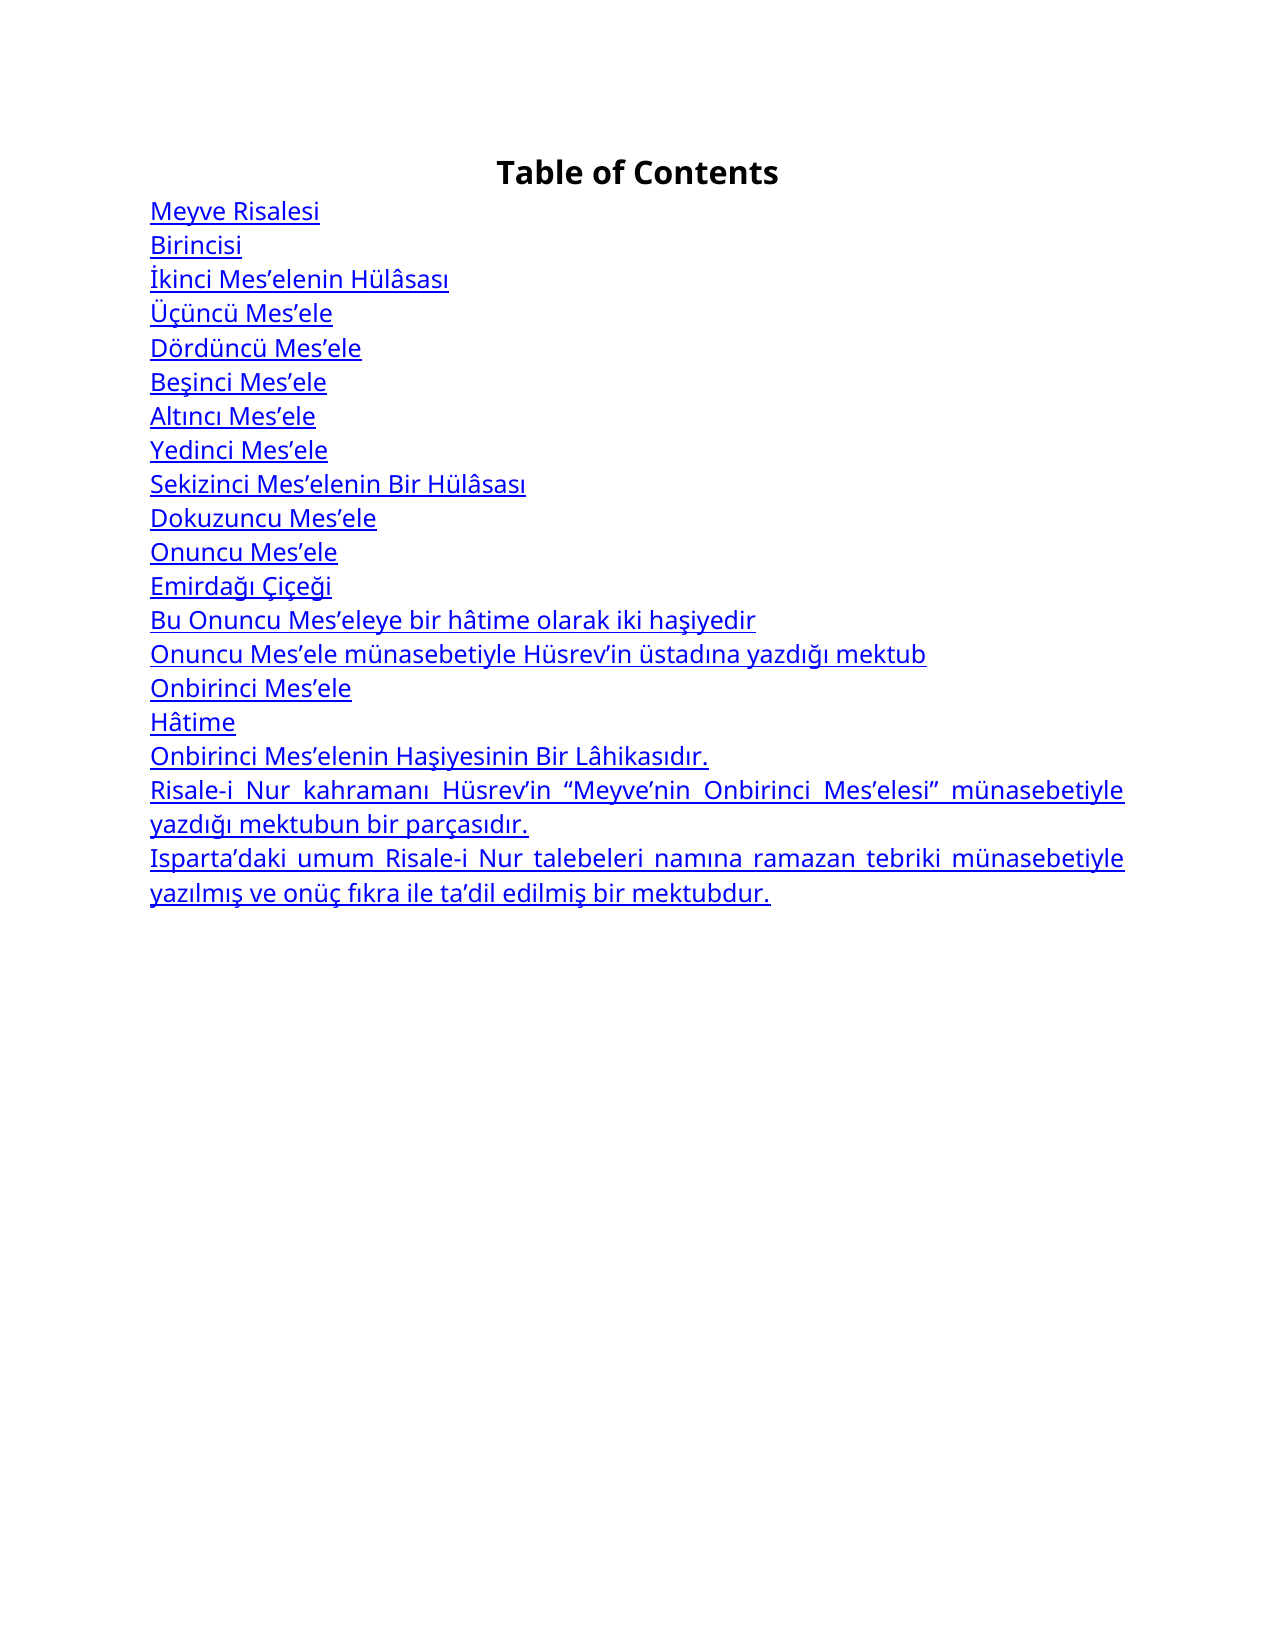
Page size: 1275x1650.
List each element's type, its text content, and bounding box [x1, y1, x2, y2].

text Meyve Risalesi [150, 194, 1125, 228]
subtitle Table of Contents [150, 150, 1125, 194]
text Risale-i Nur kahramanı Hüsrev’in “Meyve’nin Onbirinci Mes’elesi” münasebetiyle [150, 773, 1125, 802]
text Üçüncü Mes’ele [150, 296, 1125, 330]
text Yedinci Mes’ele [150, 432, 1125, 466]
text Onbirinci Mes’ele [150, 671, 1125, 705]
text Onuncu Mes’ele [150, 534, 1125, 569]
text İkinci Mes’elenin Hülâsası [150, 262, 1125, 296]
text Dördüncü Mes’ele [150, 330, 1125, 364]
text yazılmış ve onüç fıkra ile ta’dil edilmiş bir mektubdur. [150, 872, 1125, 909]
text Sekizinci Mes’elenin Bir Hülâsası [150, 466, 1125, 501]
text Onuncu Mes’ele münasebetiyle Hüsrev’in üstadına yazdığı mektub [150, 637, 1125, 671]
text Emirdağı Çiçeği [150, 569, 1125, 603]
text Bu Onuncu Mes’eleye bir hâtime olarak iki haşiyedir [150, 603, 1125, 637]
text Beşinci Mes’ele [150, 364, 1125, 398]
text Dokuzuncu Mes’ele [150, 501, 1125, 534]
text Birincisi [150, 228, 1125, 262]
text Onbirinci Mes’elenin Haşiyesinin Bir Lâhikasıdır. [150, 739, 1125, 773]
text yazdığı mektubun bir parçasıdır. [150, 804, 1125, 841]
text Isparta’daki umum Risale-i Nur talebeleri namına ramazan tebriki münasebetiyle [150, 841, 1125, 870]
text Hâtime [150, 705, 1125, 739]
text Altıncı Mes’ele [150, 398, 1125, 432]
